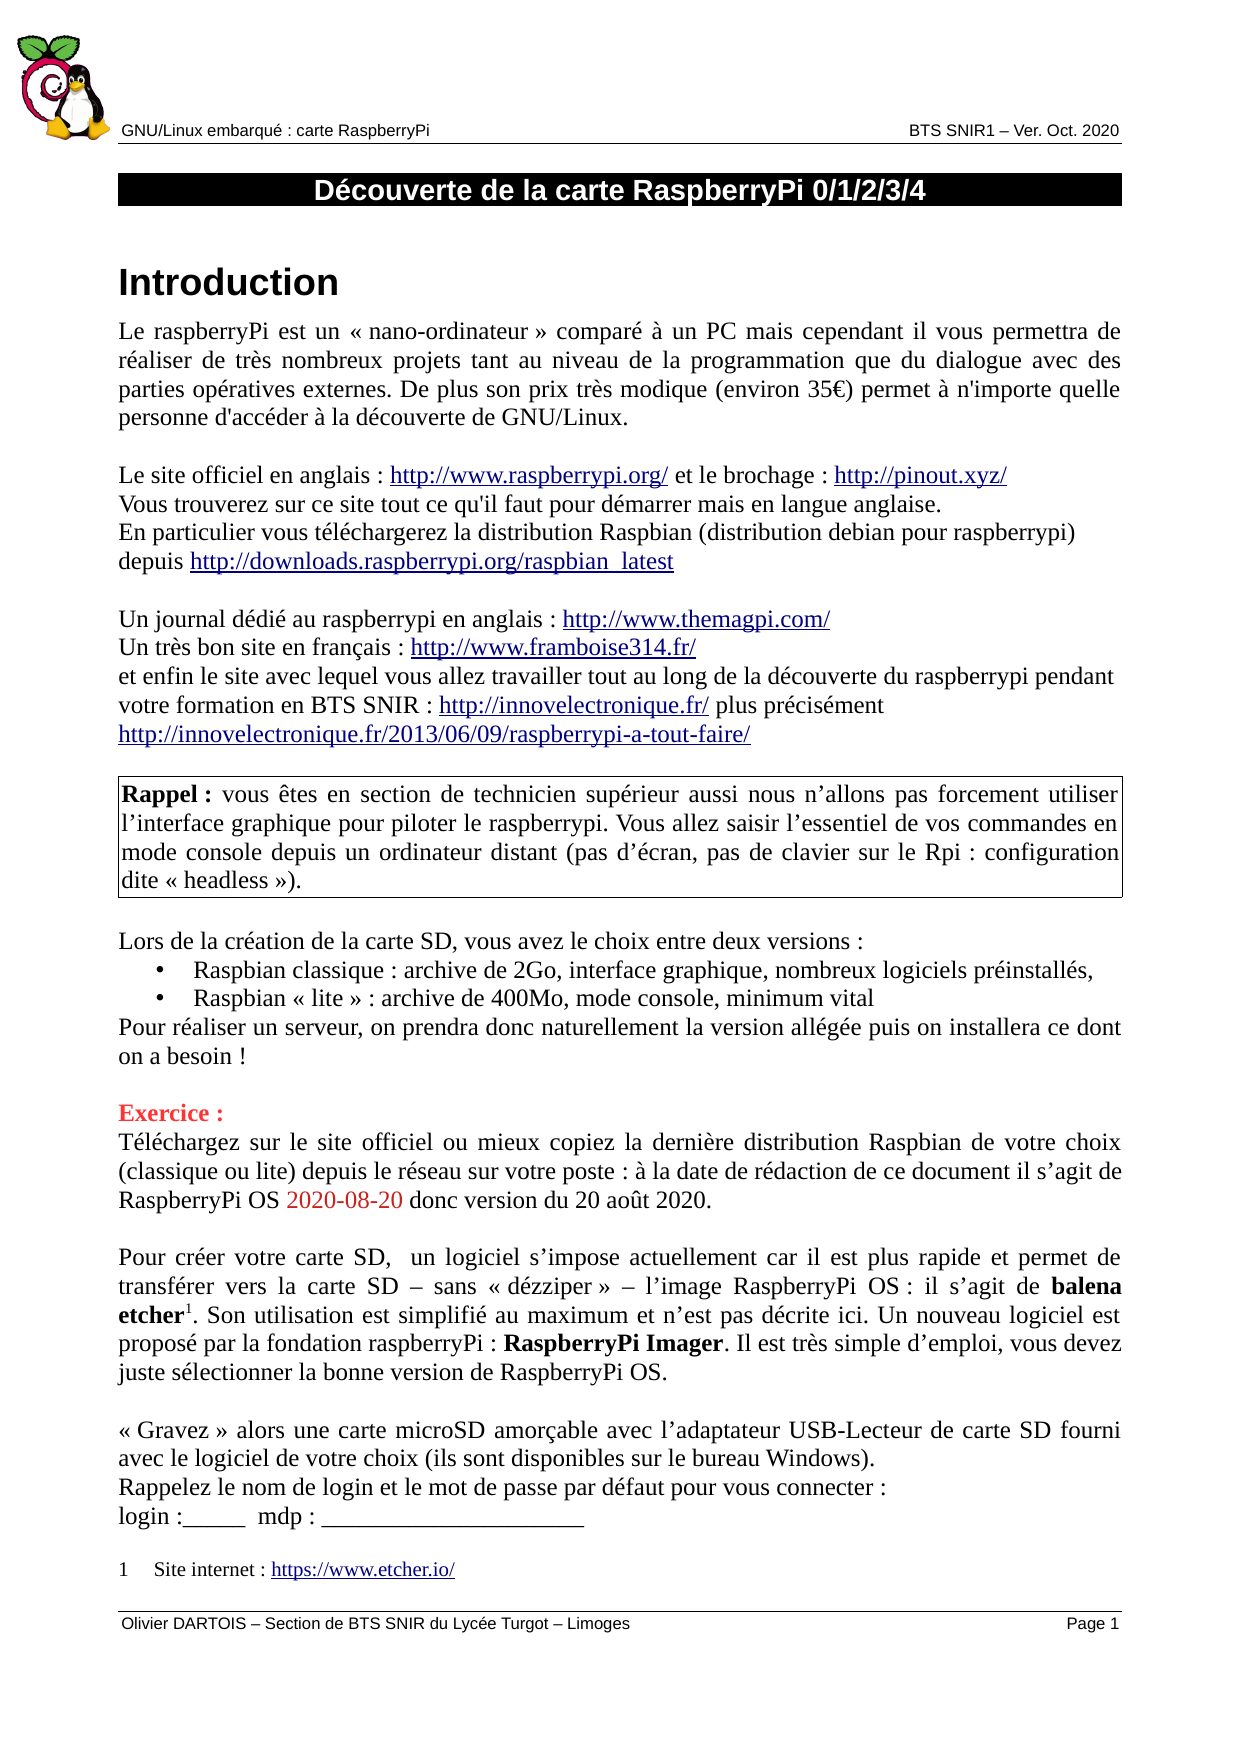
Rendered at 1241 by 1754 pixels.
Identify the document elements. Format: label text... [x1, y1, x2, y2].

subtitle Introduction [118, 260, 1122, 304]
text Téléchargez sur le site officiel ou mieux copiez la dernière distribution Raspbian de votre choix (classique ou lite) depuis le réseau sur votre poste : à la date de rédaction de ce document il s’agit de RaspberryPi OS 2020-08-20 donc version du 20 août 2020. [118, 1127, 1122, 1213]
text Rappelez le nom de login et le mot de passe par défaut pour vous connecter : [118, 1472, 1122, 1501]
text Le site officiel en anglais : http://www.raspberrypi.org/ et le brochage : http://pinout.xyz/ [118, 460, 1122, 489]
text Découverte de la carte RaspberryPi 0/1/2/3/4 [118, 173, 1122, 206]
text Pour créer votre carte SD, un logiciel s’impose actuellement car il est plus rapide et permet de transférer vers la carte SD – sans « dézziper » – l’image RaspberryPi OS : il s’agit de balena etcher. Son utilisation est simplifié au maximum et n’est pas décrite ici. Un nouveau logiciel est proposé par la fondation raspberryPi : RaspberryPi Imager. Il est très simple d’emploi, vous devez juste sélectionner la bonne version de RaspberryPi OS. [118, 1242, 1122, 1386]
text et enfin le site avec lequel vous allez travailler tout au long de la découverte du raspberrypi pendant votre formation en BTS SNIR : http://innovelectronique.fr/ plus précisément http://innovelectronique.fr/2013/06/09/raspberrypi-a-tout-faire/ [118, 661, 1122, 747]
list Raspbian « lite » : archive de 400Mo, mode console, minimum vital [156, 983, 1122, 1012]
text Un très bon site en français : http://www.framboise314.fr/ [118, 632, 1122, 661]
text Pour réaliser un serveur, on prendra donc naturellement la version allégée puis on installera ce dont on a besoin ! [118, 1012, 1122, 1070]
text Site internet : https://www.etcher.io/ [118, 1557, 1122, 1581]
text Exercice : [118, 1098, 1122, 1127]
text Lors de la création de la carte SD, vous avez le choix entre deux versions : [118, 926, 1122, 955]
list Raspbian classique : archive de 2Go, interface graphique, nombreux logiciels préinstallés, [156, 955, 1122, 983]
text En particulier vous téléchargerez la distribution Raspbian (distribution debian pour raspberrypi) depuis http://downloads.raspberrypi.org/raspbian_latest [118, 517, 1122, 575]
text Rappel : vous êtes en section de technicien supérieur aussi nous n’allons pas forcement utiliser l’interface graphique pour piloter le raspberrypi. Vous allez saisir l’essentiel de vos commandes en mode console depuis un ordinateur distant (pas d’écran, pas de clavier sur le Rpi : configuration dite « headless »). [119, 777, 1122, 897]
text Un journal dédié au raspberrypi en anglais : http://www.themagpi.com/ [118, 604, 1122, 632]
text Le raspberryPi est un « nano-ordinateur » comparé à un PC mais cependant il vous permettra de réaliser de très nombreux projets tant au niveau de la programmation que du dialogue avec des parties opératives externes. De plus son prix très modique (environ 35€) permet à n'importe quelle personne d'accéder à la découverte de GNU/Linux. [118, 316, 1122, 431]
picture [0, 31, 112, 142]
text Vous trouverez sur ce site tout ce qu'il faut pour démarrer mais en langue anglaise. [118, 489, 1122, 517]
text « Gravez » alors une carte microSD amorçable avec l’adaptateur USB-Lecteur de carte SD fourni avec le logiciel de votre choix (ils sont disponibles sur le bureau Windows). [118, 1415, 1122, 1472]
text login :_____ mdp : _____________________ [118, 1501, 1122, 1530]
